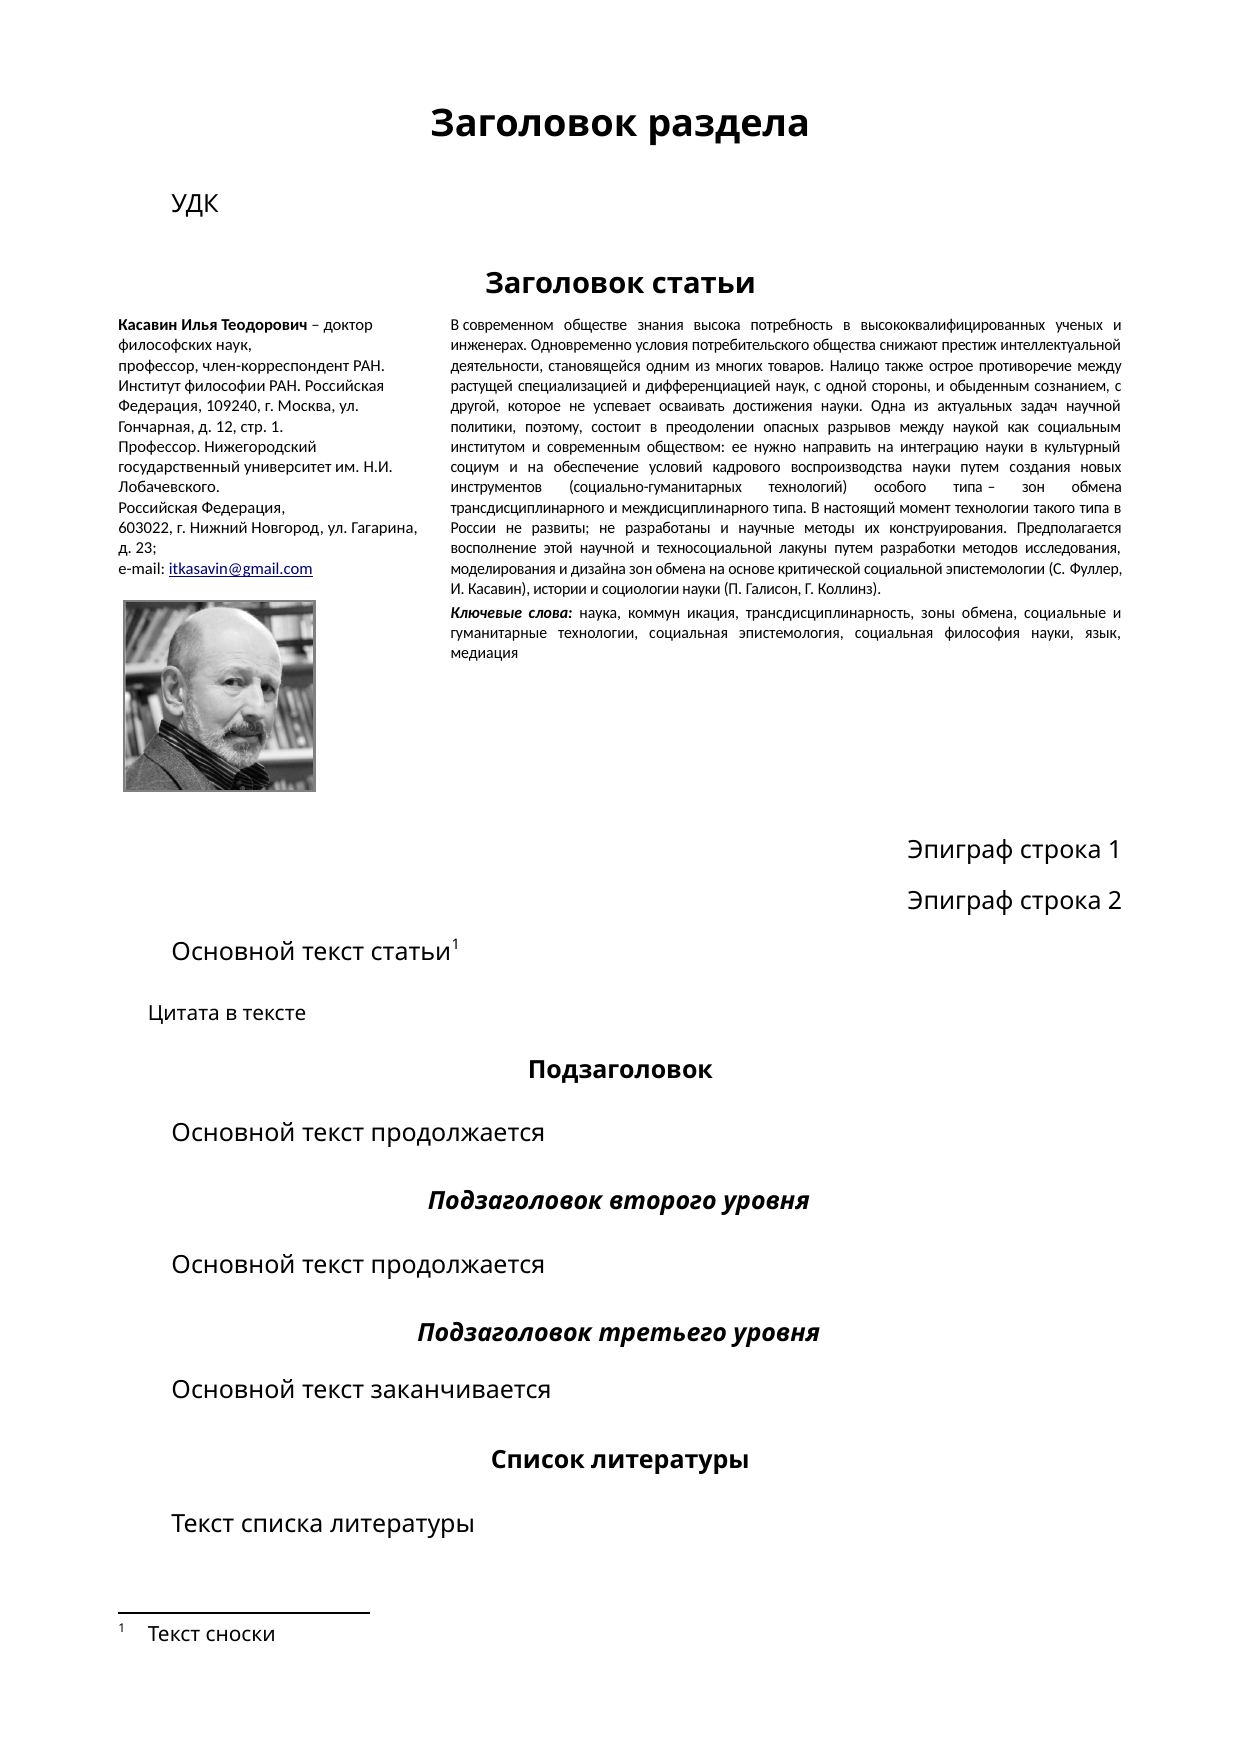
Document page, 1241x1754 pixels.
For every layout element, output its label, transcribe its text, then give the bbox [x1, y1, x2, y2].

text Основной текст продолжается [118, 1247, 1122, 1281]
subtitle Заголовок статьи [118, 262, 1122, 302]
picture [125, 602, 313, 790]
table_header В современном обществе знания высока потребность в высококвалифицированных ученых и инженерах. Одновременно условия потребительского общества снижают престиж интеллектуальной деятельности, становящейся одним из многих товаров. Налицо также острое противоречие между растущей специализацией и дифференциацией наук, с одной стороны, и обыденным сознанием, с другой, которое не успевает осваивать достижения науки. Одна из актуальных задач научной политики, поэтому, состоит в преодолении опасных разрывов между наукой как социальным институтом и современным обществом: ее нужно направить на интеграцию науки в культурный социум и на обеспечение условий кадрового воспроизводства науки путем создания новых инструментов (социально-гуманитарных технологий) особого типа – зон обмена трансдисциплинарного и междисципли­нарного типа. В настоящий момент технологии такого типа в России не развиты; не разработаны и научные методы их конструирования. Предполагается восполнение этой научной и техносоциальной лакуны путем разработки методов исследования, моделирования и дизайна зон обмена на основе критической социальной эпистемологии (С. Фуллер, И. Касавин), истории и социологии науки (П. Галисон, Г. Коллинз). Ключевые слова: наука, коммун икация, трансдисциплинарность, зоны обмена, социальные и гуманитарные технологии, социальная эпистемология, социальная философия науки, язык, медиация [427, 314, 1122, 832]
text Эпиграф строка 2 [118, 883, 1122, 917]
subtitle Заголовок раздела [118, 96, 1122, 147]
subtitle Подзаголовок третьего уровня [118, 1314, 1122, 1348]
text УДК [118, 186, 1122, 220]
table_header Касавин Илья Теодорович – доктор философских наук, профессор, член-корреспондент РАН. Институт философии РАН. Российская Федерация, 109240, г. Москва, ул. Гончарная, д. 12, стр. 1. Профессор. Нижегородский государственный университет им. Н.И. Лобачевского. Российская Федерация, 603022, г. Нижний Новгород, ул. Гагарина, д. 23; e-mail: itkasavin@gmail.com [118, 314, 427, 832]
text Основной текст статьи [118, 934, 1122, 968]
text Эпиграф строка 1 [118, 832, 1122, 866]
text Основной текст заканчивается [118, 1372, 1122, 1406]
subtitle Подзаголовок [118, 1052, 1122, 1086]
subtitle Список литературы [118, 1442, 1122, 1476]
text Текст сноски [118, 1619, 1122, 1648]
text Основной текст продолжается [118, 1115, 1122, 1149]
text Текст списка литературы [118, 1505, 1122, 1539]
subtitle Подзаголовок второго уровня [118, 1183, 1122, 1217]
text Цитата в тексте [148, 1002, 1093, 1024]
